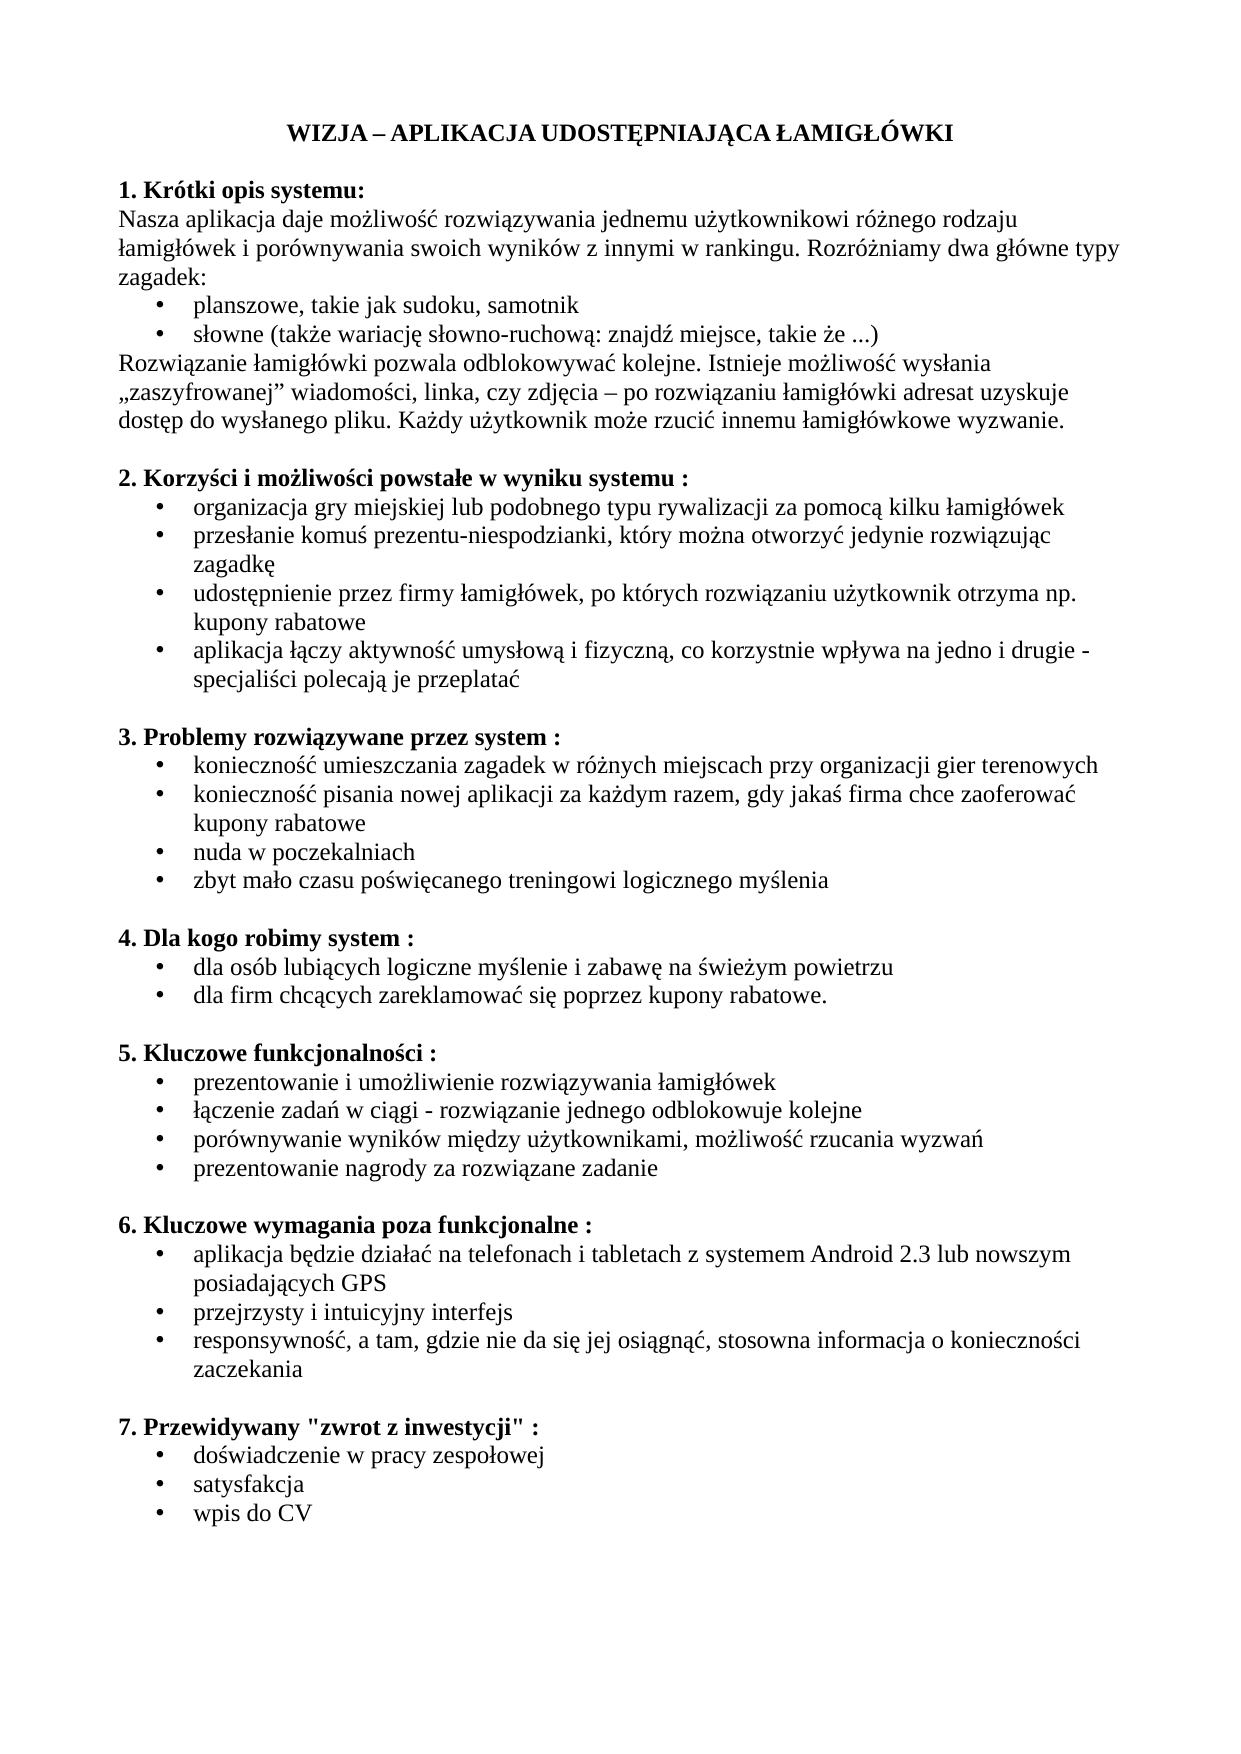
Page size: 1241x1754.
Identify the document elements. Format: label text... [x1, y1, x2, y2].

list przesłanie komuś prezentu-niespodzianki, który można otworzyć jedynie rozwiązując zagadkę [156, 521, 1122, 578]
list prezentowanie nagrody za rozwiązane zadanie [156, 1153, 1122, 1182]
list organizacja gry miejskiej lub podobnego typu rywalizacji za pomocą kilku łamigłówek [156, 492, 1122, 521]
list konieczność umieszczania zagadek w różnych miejscach przy organizacji gier terenowych [156, 751, 1122, 779]
text Nasza aplikacja daje możliwość rozwiązywania jednemu użytkownikowi różnego rodzaju łamigłówek i porównywania swoich wyników z innymi w rankingu. Rozróżniamy dwa główne typy zagadek: [118, 204, 1122, 291]
list udostępnienie przez firmy łamigłówek, po których rozwiązaniu użytkownik otrzyma np. kupony rabatowe [156, 578, 1122, 636]
text Rozwiązanie łamigłówki pozwala odblokowywać kolejne. Istnieje możliwość wysłania „zaszyfrowanej” wiadomości, linka, czy zdjęcia – po rozwiązaniu łamigłówki adresat uzyskuje dostęp do wysłanego pliku. Każdy użytkownik może rzucić innemu łamigłówkowe wyzwanie. [118, 348, 1122, 434]
text 4. Dla kogo robimy system : [118, 923, 1122, 952]
list nuda w poczekalniach [156, 837, 1122, 866]
list łączenie zadań w ciągi - rozwiązanie jednego odblokowuje kolejne [156, 1096, 1122, 1124]
list satysfakcja [156, 1469, 1122, 1498]
list responsywność, a tam, gdzie nie da się jej osiągnąć, stosowna informacja o konieczności zaczekania [156, 1326, 1122, 1383]
list konieczność pisania nowej aplikacji za każdym razem, gdy jakaś firma chce zaoferować kupony rabatowe [156, 779, 1122, 837]
text 2. Korzyści i możliwości powstałe w wyniku systemu : [118, 463, 1122, 492]
list przejrzysty i intuicyjny interfejs [156, 1297, 1122, 1326]
text 6. Kluczowe wymagania poza funkcjonalne : [118, 1211, 1122, 1239]
list dla osób lubiących logiczne myślenie i zabawę na świeżym powietrzu [156, 952, 1122, 981]
list aplikacja będzie działać na telefonach i tabletach z systemem Android 2.3 lub nowszym posiadających GPS [156, 1239, 1122, 1297]
text 7. Przewidywany "zwrot z inwestycji" : [118, 1412, 1122, 1441]
list zbyt mało czasu poświęcanego treningowi logicznego myślenia [156, 866, 1122, 894]
list planszowe, takie jak sudoku, samotnik [156, 291, 1122, 319]
text WIZJA – APLIKACJA UDOSTĘPNIAJĄCA ŁAMIGŁÓWKI [118, 118, 1122, 147]
list dla firm chcących zareklamować się poprzez kupony rabatowe. [156, 981, 1122, 1009]
list słowne (także wariację słowno-ruchową: znajdź miejsce, takie że ...) [156, 319, 1122, 348]
list porównywanie wyników między użytkownikami, możliwość rzucania wyzwań [156, 1124, 1122, 1153]
list prezentowanie i umożliwienie rozwiązywania łamigłówek [156, 1067, 1122, 1096]
list wpis do CV [156, 1498, 1122, 1527]
text 1. Krótki opis systemu: [118, 176, 1122, 204]
list doświadczenie w pracy zespołowej [156, 1441, 1122, 1469]
list aplikacja łączy aktywność umysłową i fizyczną, co korzystnie wpływa na jedno i drugie - specjaliści polecają je przeplatać [156, 636, 1122, 693]
text 3. Problemy rozwiązywane przez system : [118, 722, 1122, 751]
text 5. Kluczowe funkcjonalności : [118, 1038, 1122, 1067]
